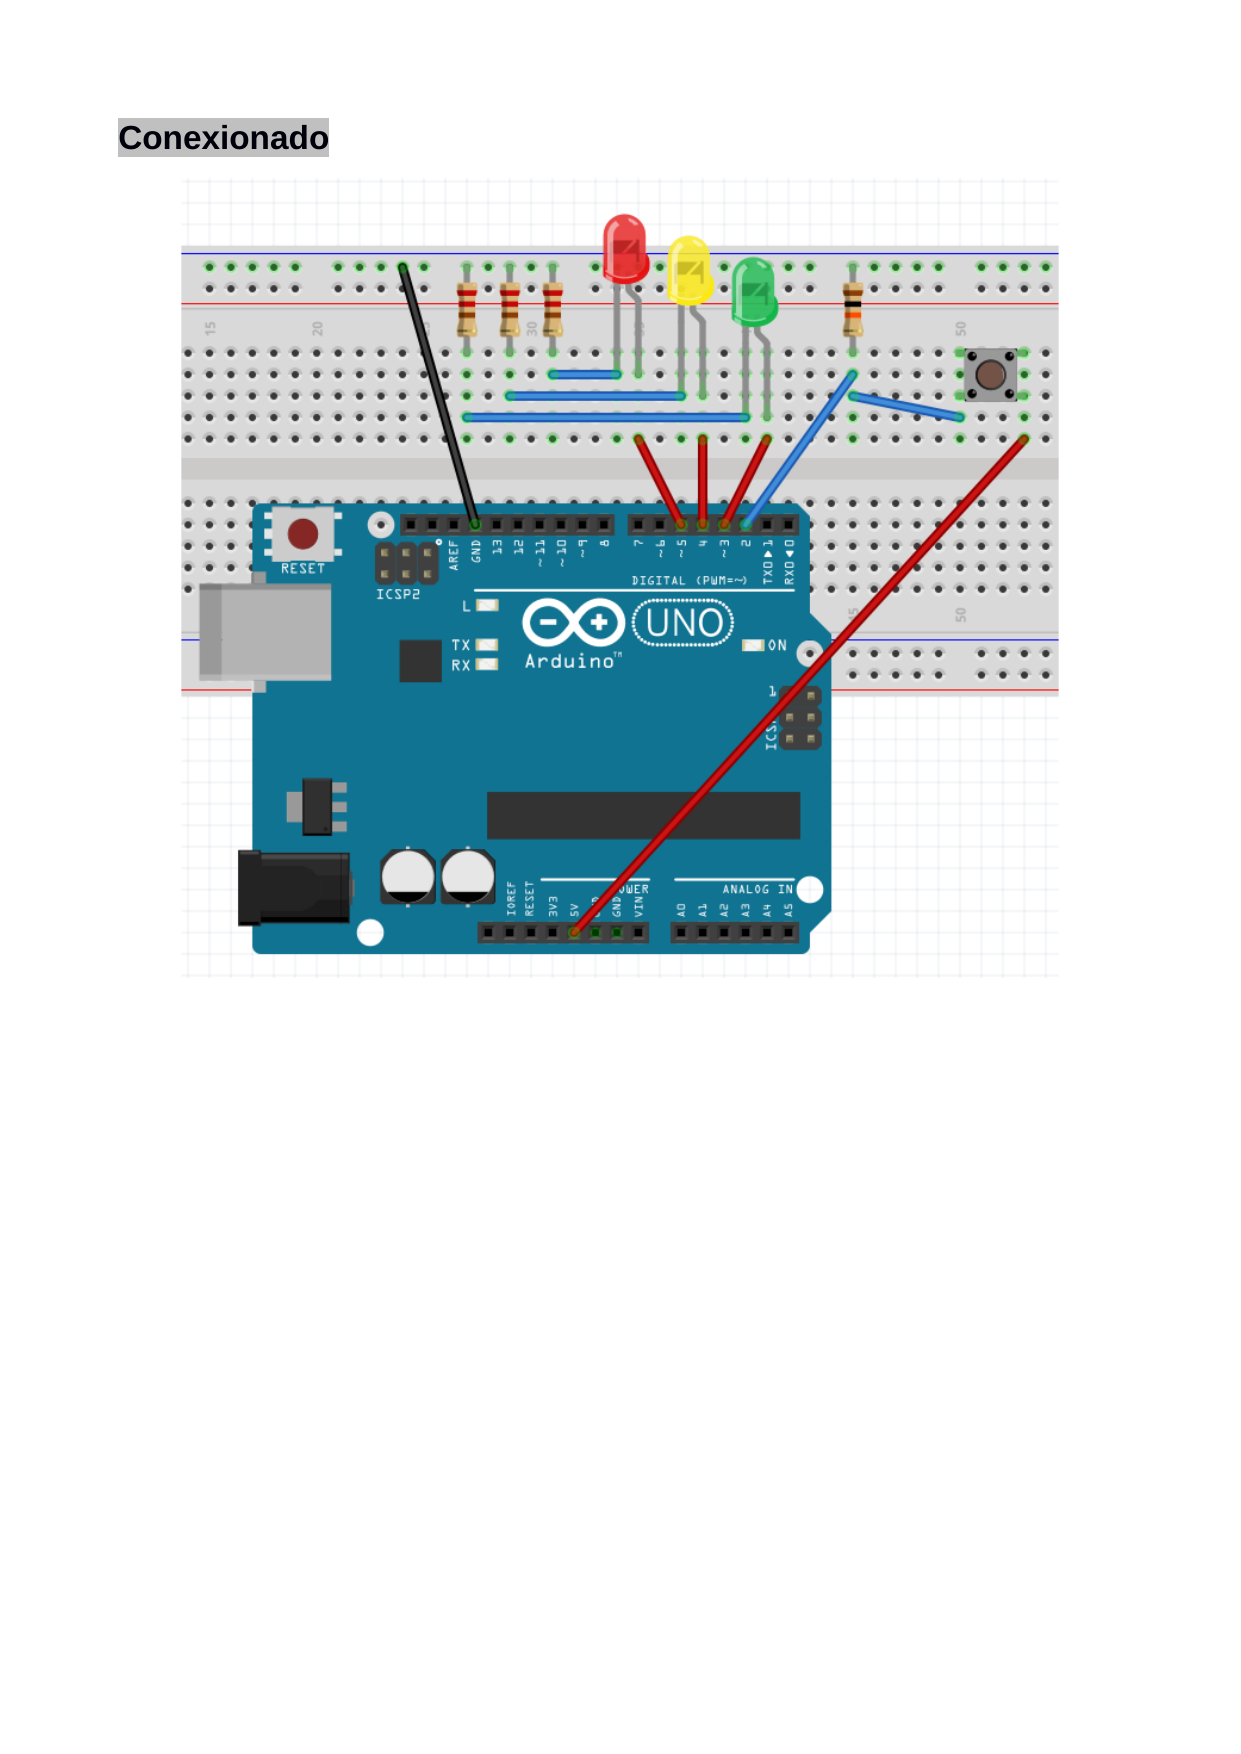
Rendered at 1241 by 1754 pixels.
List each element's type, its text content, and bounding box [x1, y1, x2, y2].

text Conexionado [118, 118, 1122, 157]
picture [181, 178, 1059, 978]
